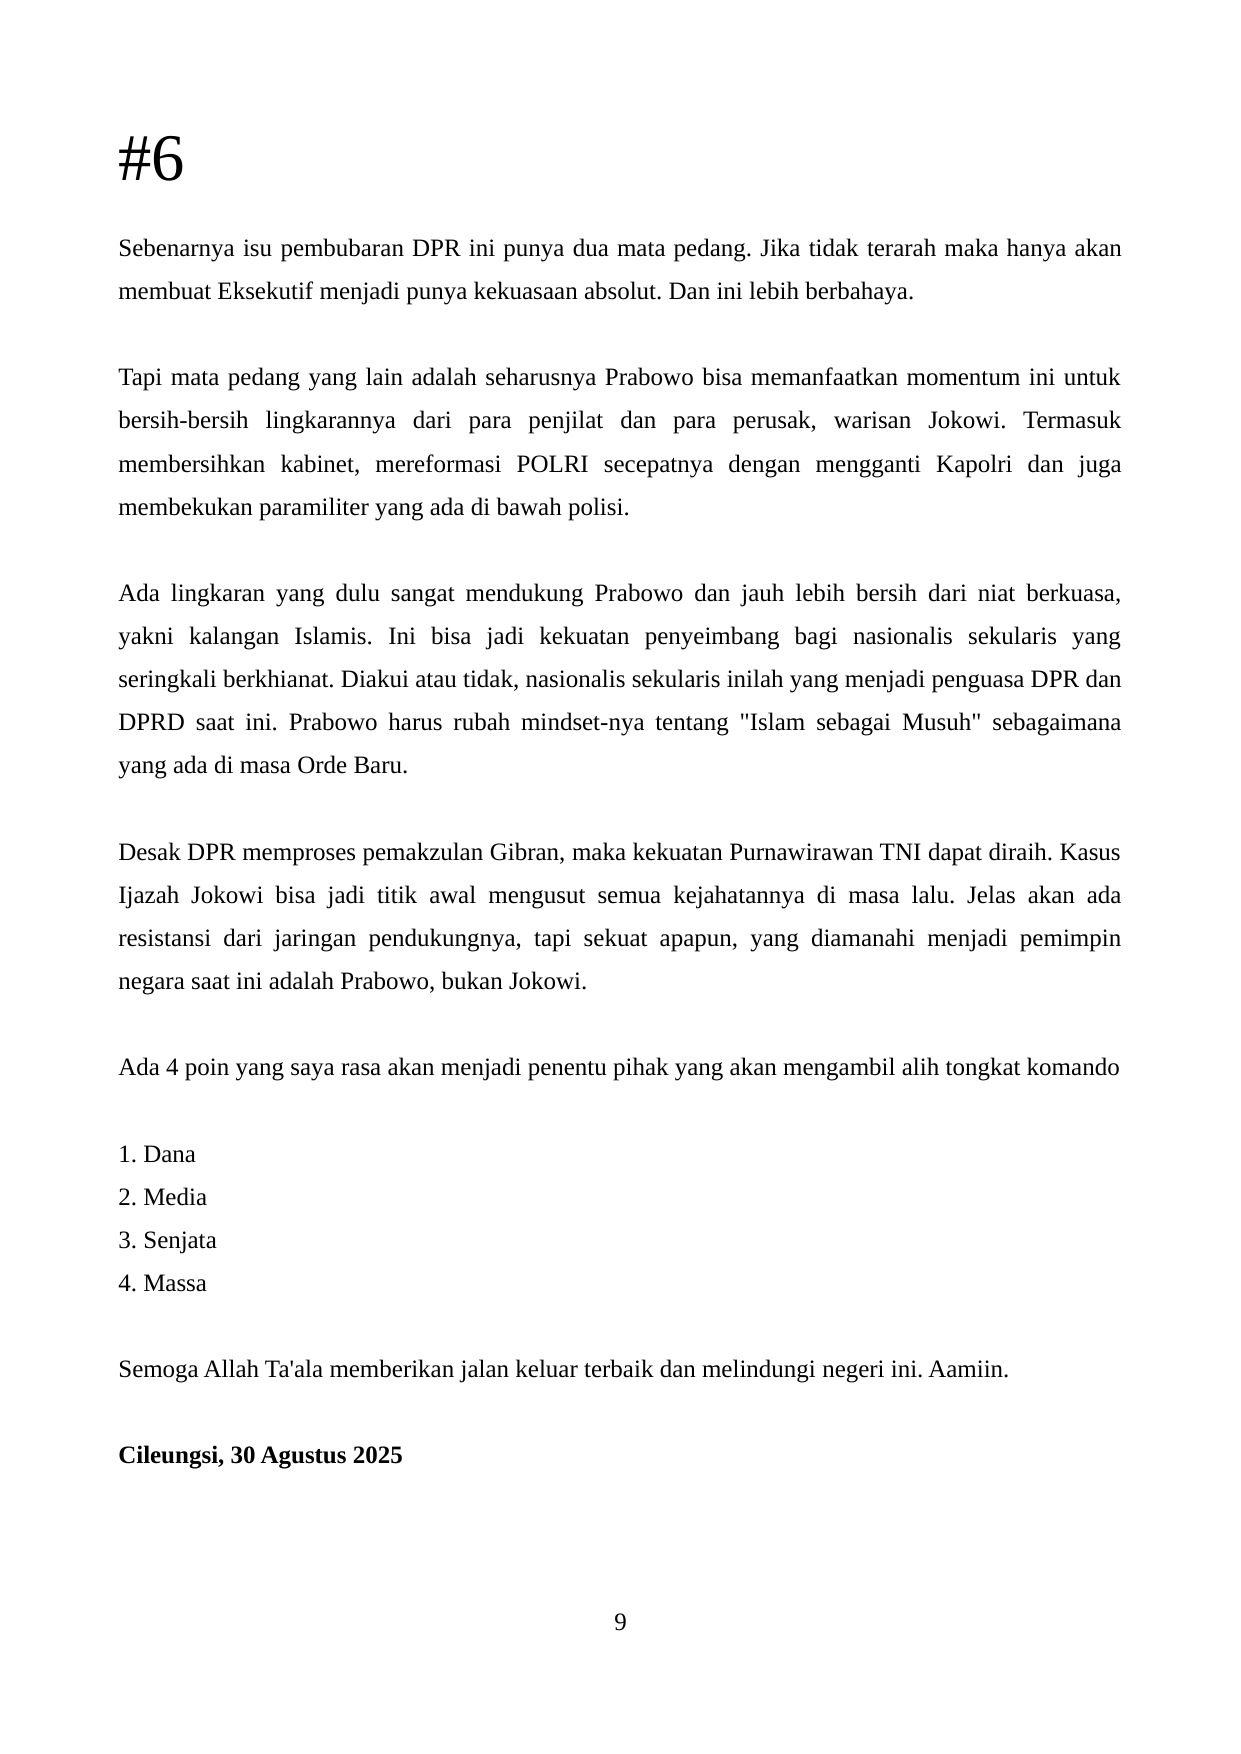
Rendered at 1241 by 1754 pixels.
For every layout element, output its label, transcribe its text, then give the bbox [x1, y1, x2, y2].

text 2. Media [118, 1182, 1122, 1211]
text Ada lingkaran yang dulu sangat mendukung Prabowo dan jauh lebih bersih dari niat berkuasa, yakni kalangan Islamis. Ini bisa jadi kekuatan penyeimbang bagi nasionalis sekularis yang seringkali berkhianat. Diakui atau tidak, nasionalis sekularis inilah yang menjadi penguasa DPR dan DPRD saat ini. Prabowo harus rubah mindset-nya tentang "Islam sebagai Musuh" sebagaimana yang ada di masa Orde Baru. [118, 578, 1122, 779]
text 4. Massa [118, 1268, 1122, 1297]
text #6 [118, 118, 1122, 195]
text Cileungsi, 30 Agustus 2025 [118, 1441, 1122, 1469]
text Sebenarnya isu pembubaran DPR ini punya dua mata pedang. Jika tidak terarah maka hanya akan membuat Eksekutif menjadi punya kekuasaan absolut. Dan ini lebih berbahaya. [118, 233, 1122, 305]
text Ada 4 poin yang saya rasa akan menjadi penentu pihak yang akan mengambil alih tongkat komando [118, 1052, 1122, 1081]
text Desak DPR memproses pemakzulan Gibran, maka kekuatan Purnawirawan TNI dapat diraih. Kasus Ijazah Jokowi bisa jadi titik awal mengusut semua kejahatannya di masa lalu. Jelas akan ada resistansi dari jaringan pendukungnya, tapi sekuat apapun, yang diamanahi menjadi pemimpin negara saat ini adalah Prabowo, bukan Jokowi. [118, 837, 1122, 995]
text 3. Senjata [118, 1225, 1122, 1254]
text 1. Dana [118, 1139, 1122, 1167]
text Semoga Allah Ta'ala memberikan jalan keluar terbaik dan melindungi negeri ini. Aamiin. [118, 1354, 1122, 1383]
text Tapi mata pedang yang lain adalah seharusnya Prabowo bisa memanfaatkan momentum ini untuk bersih-bersih lingkarannya dari para penjilat dan para perusak, warisan Jokowi. Termasuk membersihkan kabinet, mereformasi POLRI secepatnya dengan mengganti Kapolri dan juga membekukan paramiliter yang ada di bawah polisi. [118, 362, 1122, 521]
